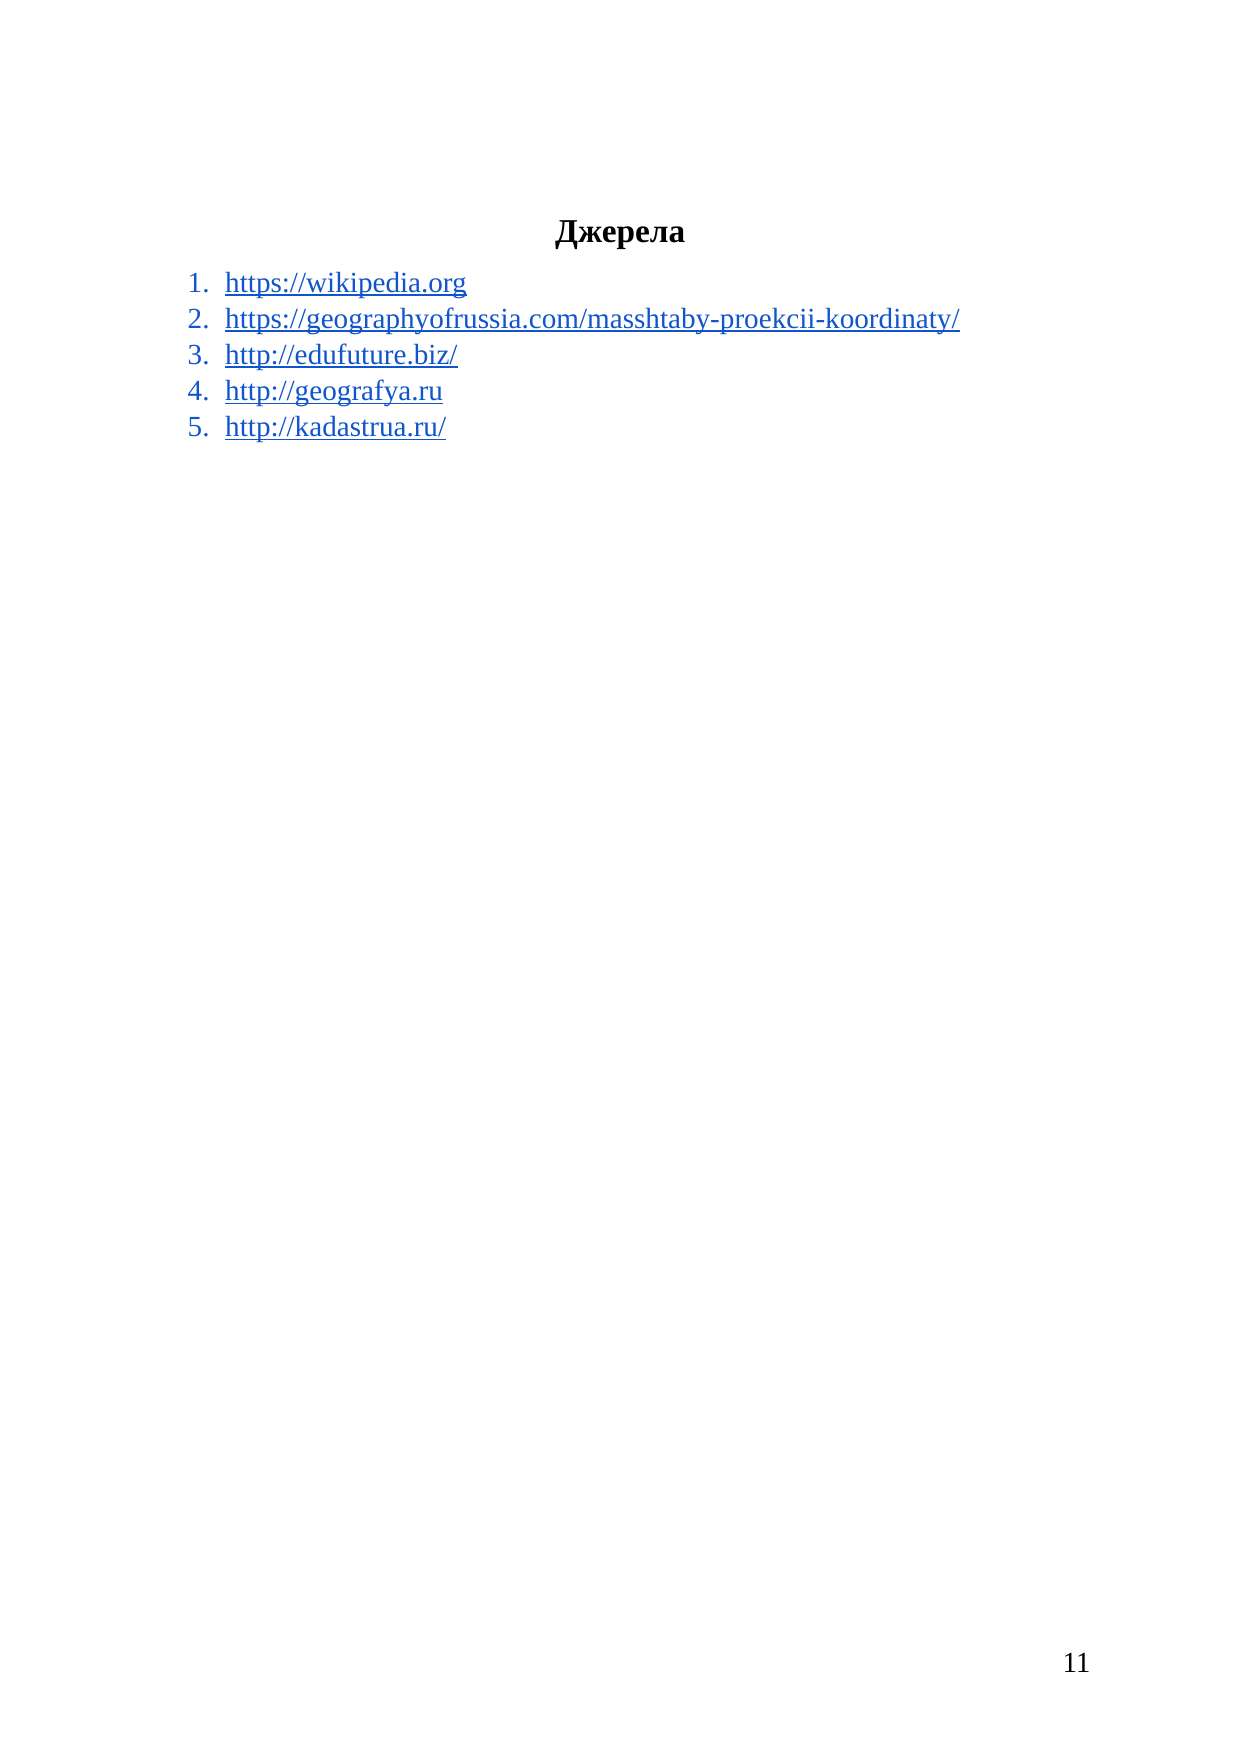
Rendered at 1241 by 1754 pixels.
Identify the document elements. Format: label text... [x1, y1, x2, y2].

subtitle Джерела [150, 211, 1090, 249]
list https://geographyofrussia.com/masshtaby-proekcii-koordinaty/ [187, 301, 1090, 335]
list http://geografya.ru [187, 373, 1090, 407]
list http://kadastrua.ru/ [187, 409, 1090, 443]
list http://edufuture.biz/ [187, 337, 1090, 371]
list https://wikipedia.org [187, 265, 1090, 298]
